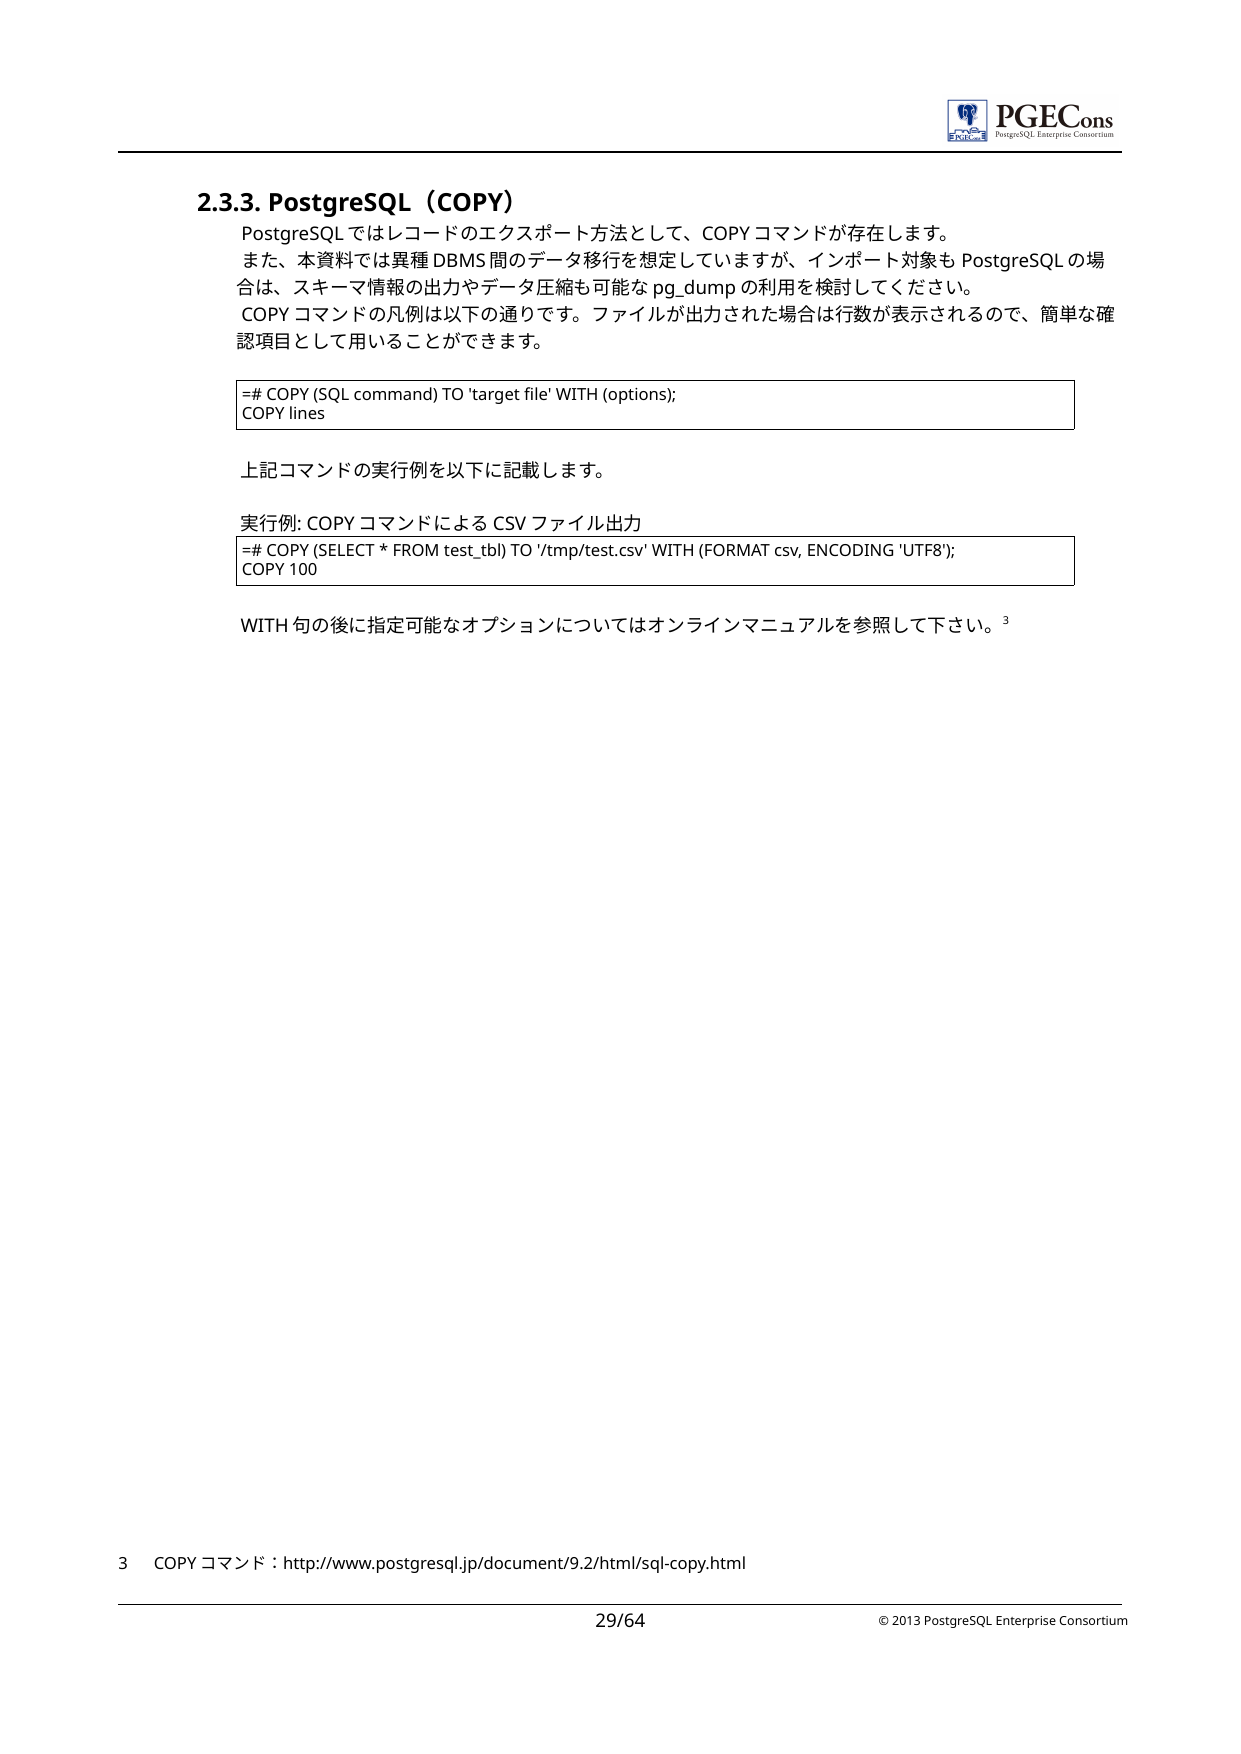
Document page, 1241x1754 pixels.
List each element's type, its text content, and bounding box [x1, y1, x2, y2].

picture [941, 94, 1119, 147]
text PostgreSQLではレコードのエクスポート方法として、COPYコマンドが存在します。 [236, 218, 1122, 246]
text 実行例: COPYコマンドによるCSVファイル出力 [239, 509, 1122, 536]
table_header =# COPY (SQL command) TO 'target file' WITH (options); COPY lines [237, 381, 1074, 429]
table_header =# COPY (SELECT * FROM test_tbl) TO '/tmp/test.csv' WITH (FORMAT csv, ENCODING 'UTF8'); COPY 100 [237, 537, 1074, 585]
text WITH句の後に指定可能なオプションについてはオンラインマニュアルを参照して下さい。 [239, 611, 1122, 638]
text COPYコマンドの凡例は以下の通りです。ファイルが出力された場合は行数が表示されるので、簡単な確認項目として用いることができます。 [236, 300, 1122, 354]
text 上記コマンドの実行例を以下に記載します。 [239, 456, 1122, 483]
subtitle PostgreSQL（COPY） [197, 182, 1122, 218]
text COPYコマンド：http://www.postgresql.jp/document/9.2/html/sql-copy.html [118, 1550, 1122, 1574]
text また、本資料では異種DBMS間のデータ移行を想定していますが、インポート対象もPostgreSQLの場合は、スキーマ情報の出力やデータ圧縮も可能なpg_dumpの利用を検討してください。 [236, 246, 1122, 300]
